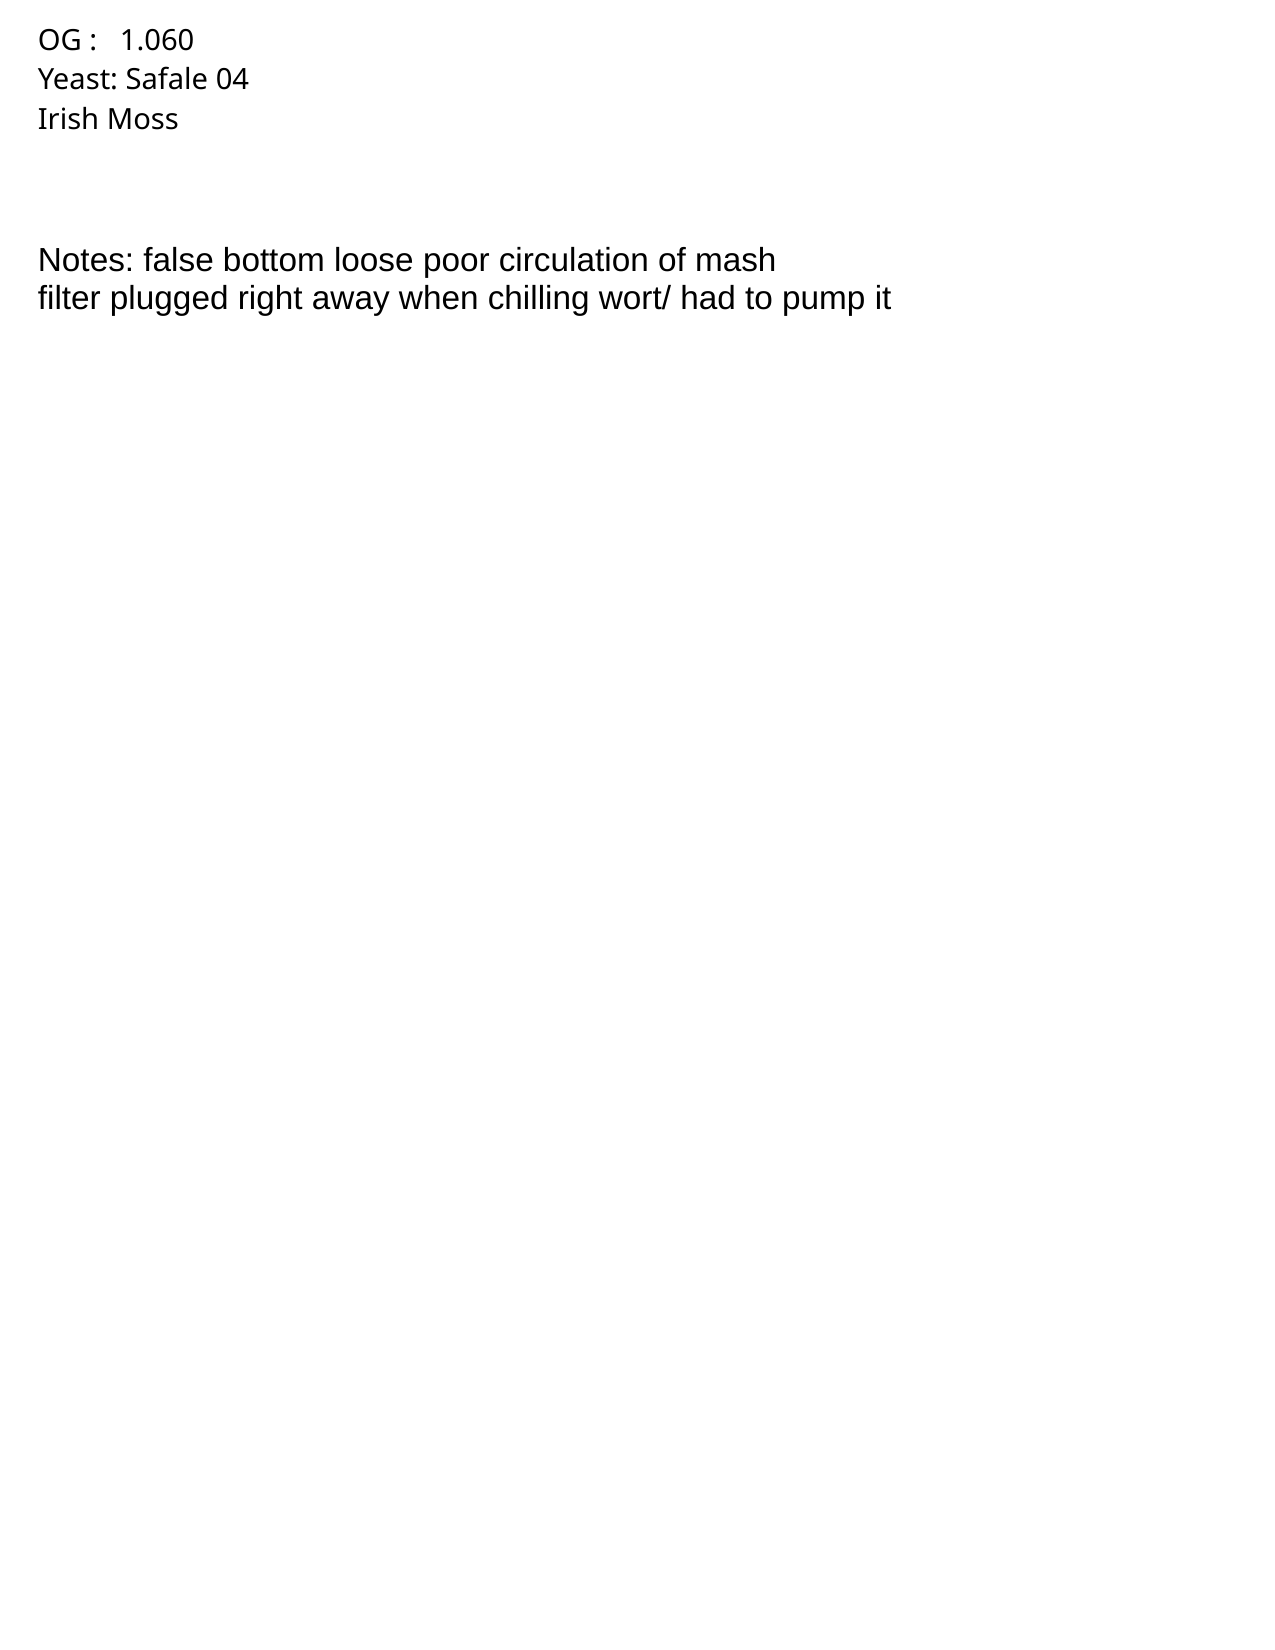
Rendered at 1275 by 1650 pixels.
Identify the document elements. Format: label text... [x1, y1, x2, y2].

text Yeast: Safale 04 [38, 58, 1237, 98]
text Notes: false bottom loose poor circulation of mash [38, 240, 1237, 278]
text OG : 1.060 [38, 19, 1237, 58]
text filter plugged right away when chilling wort/ had to pump it [38, 278, 1237, 317]
text Irish Moss [38, 98, 1237, 138]
